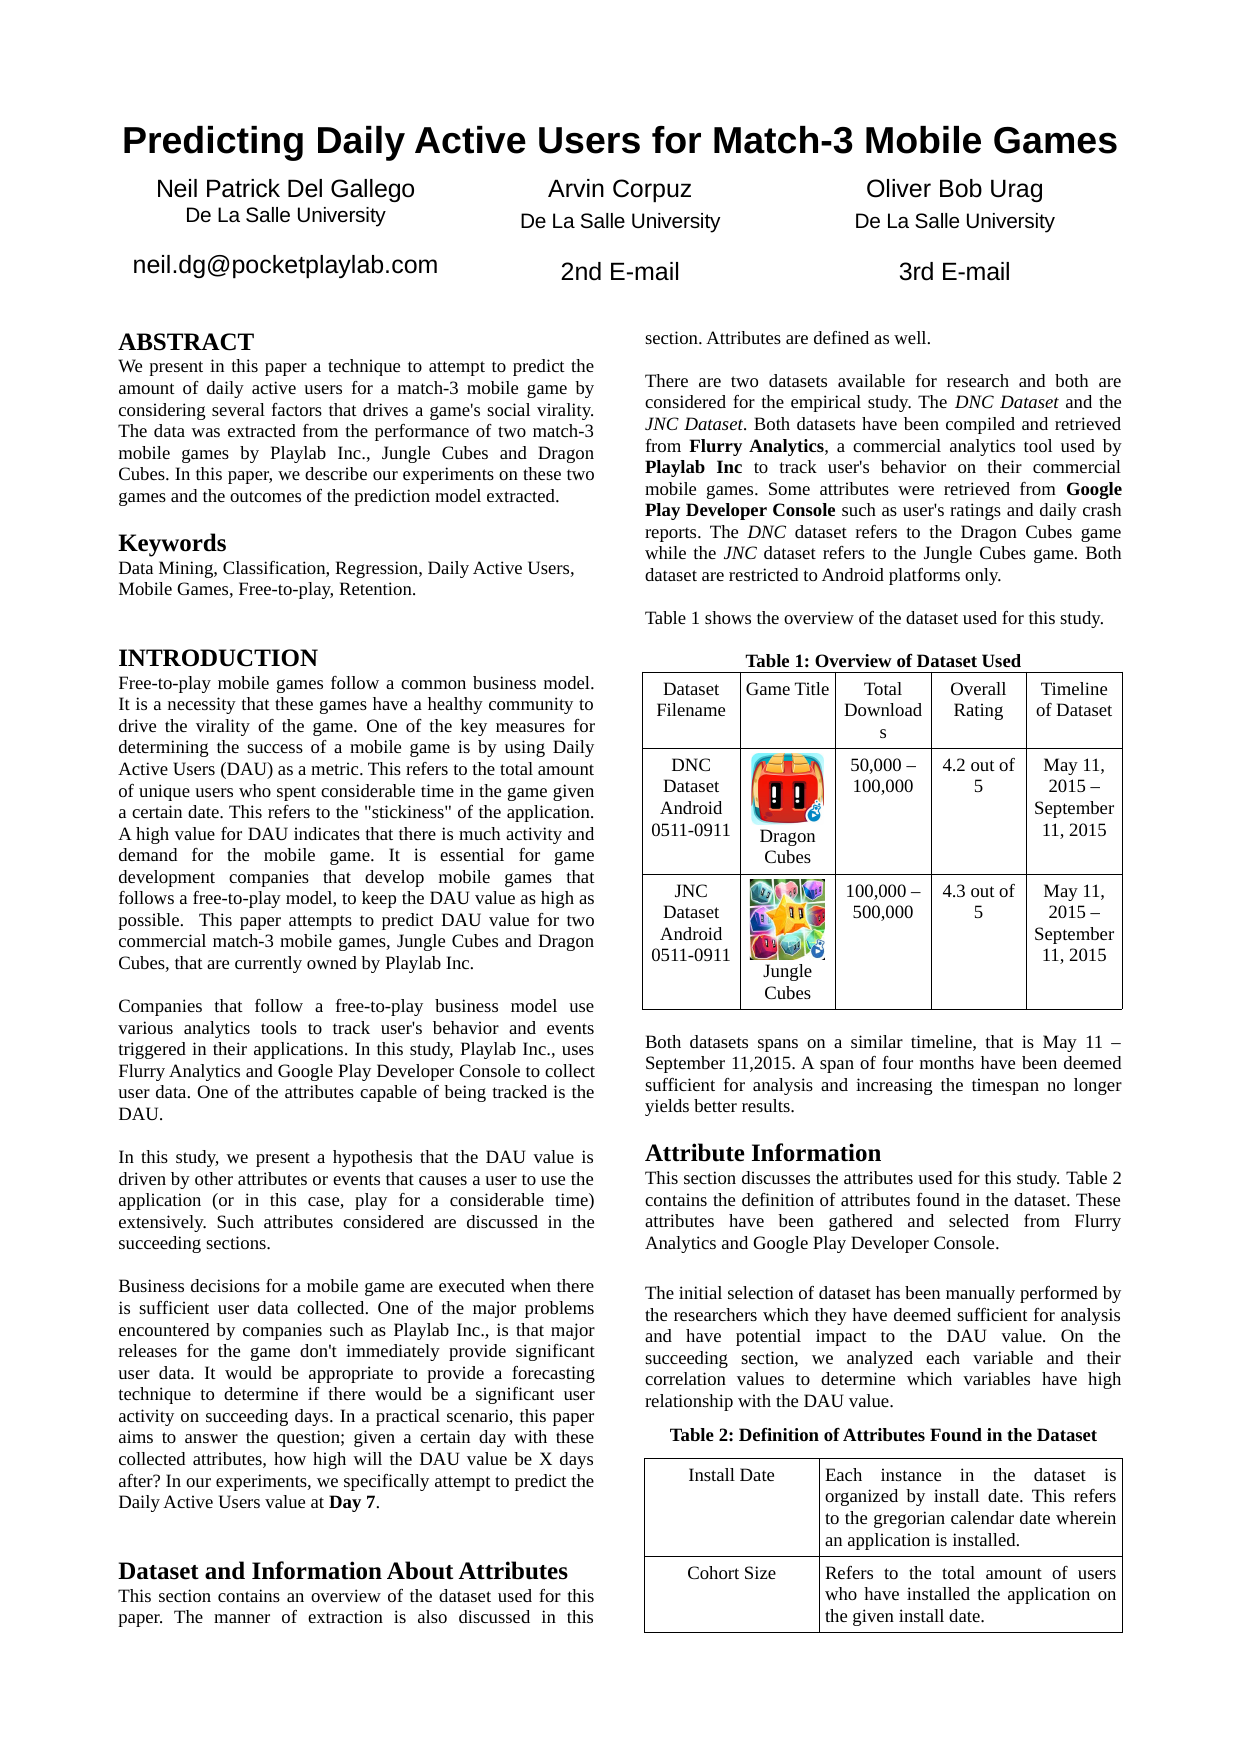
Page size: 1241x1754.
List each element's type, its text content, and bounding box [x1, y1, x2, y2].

text Neil Patrick Del Gallego [118, 174, 453, 202]
picture [749, 879, 825, 960]
table_cell May 11, 2015 – September 11, 2015 [1027, 875, 1122, 1009]
text Business decisions for a mobile game are executed when there is sufficient user data collected. One of the major problems encountered by companies such as Playlab Inc., is that major releases for the game don't immediately provide significant user data. It would be appropriate to provide a forecasting technique to determine if there would be a significant user activity on succeeding days. In a practical scenario, this paper aims to answer the question; given a certain day with these collected attributes, how high will the DAU value be X days after? In our experiments, we specifically attempt to predict the Daily Active Users value at Day 7. [118, 1275, 595, 1513]
subtitle Attribute Information [645, 1138, 1122, 1167]
text ABSTRACT [118, 327, 595, 355]
text De La Salle University [453, 209, 787, 257]
table_cell 4.3 out of 5 [932, 875, 1026, 1009]
text neil.dg@pocketplaylab.com [118, 250, 453, 279]
text 2nd E-mail [453, 257, 787, 285]
table_header Game Title [741, 673, 835, 748]
picture [751, 753, 824, 825]
text This section discusses the attributes used for this study. Table 2 contains the definition of attributes found in the dataset. These attributes have been gathered and selected from Flurry Analytics and Google Play Developer Console. [645, 1167, 1122, 1253]
text Free-to-play mobile games follow a common business model. It is a necessity that these games have a healthy community to drive the virality of the game. One of the key measures for determining the success of a mobile game is by using Daily Active Users (DAU) as a metric. This refers to the total amount of unique users who spent considerable time in the game given a certain date. This refers to the "stickiness" of the application. A high value for DAU indicates that there is much activity and demand for the mobile game. It is essential for game development companies that develop mobile games that follows a free-to-play model, to keep the DAU value as high as possible. This paper attempts to predict DAU value for two commercial match-3 mobile games, Jungle Cubes and Dragon Cubes, that are currently owned by Playlab Inc. [118, 672, 595, 973]
text section. Attributes are defined as well. [645, 327, 1122, 348]
text The initial selection of dataset has been manually performed by the researchers which they have deemed sufficient for analysis and have potential impact to the DAU value. On the succeeding section, we analyzed each variable and their correlation values to determine which variables have high relationship with the DAU value. [645, 1282, 1122, 1411]
text 3rd E-mail [787, 257, 1122, 285]
text Table 1: Overview of Dataset Used [645, 650, 1122, 672]
table_header Overall Rating [932, 673, 1026, 748]
text Both datasets spans on a similar timeline, that is May 11 – September 11,2015. A span of four months have been deemed sufficient for analysis and increasing the timespan no longer yields better results. [645, 1031, 1122, 1117]
table_cell JNC Dataset Android 0511-0911 [643, 875, 740, 1009]
table_cell [741, 875, 835, 879]
text This section contains an overview of the dataset used for this paper. The manner of extraction is also discussed in this [118, 1584, 595, 1628]
text There are two datasets available for research and both are considered for the empirical study. The DNC Dataset and the JNC Dataset. Both datasets have been compiled and retrieved from Flurry Analytics, a commercial analytics tool used by Playlab Inc to track user's behavior on their commercial mobile games. Some attributes were retrieved from Google Play Developer Console such as user's ratings and daily crash reports. The DNC dataset refers to the Dragon Cubes game while the JNC dataset refers to the Jungle Cubes game. Both dataset are restricted to Android platforms only. [645, 370, 1122, 585]
text Arvin Corpuz [453, 174, 787, 202]
subtitle Dataset and Information About Attributes [118, 1556, 595, 1584]
text Table 1 shows the overview of the dataset used for this study. [645, 607, 1122, 628]
text In this study, we present a hypothesis that the DAU value is driven by other attributes or events that causes a user to use the application (or in this case, play for a considerable time) extensively. Such attributes considered are discussed in the succeeding sections. [118, 1146, 595, 1254]
text Table 2: Definition of Attributes Found in the Dataset [645, 1424, 1122, 1446]
table_cell Refers to the total amount of users who have installed the application on the given install date. [820, 1557, 1122, 1632]
table_header Each instance in the dataset is organized by install date. This refers to the gregorian calendar date wherein an application is installed. [820, 1459, 1122, 1556]
table_cell Jungle Cubes [741, 880, 835, 1009]
text Keywords [118, 528, 595, 557]
text Data Mining, Classification, Regression, Daily Active Users, Mobile Games, Free-to-play, Retention. [118, 557, 595, 600]
table_cell Dragon Cubes [741, 749, 835, 874]
table_header Install Date [645, 1459, 819, 1556]
table_cell Cohort Size [645, 1557, 819, 1632]
text Companies that follow a free-to-play business model use various analytics tools to track user's behavior and events triggered in their applications. In this study, Playlab Inc., uses Flurry Analytics and Google Play Developer Console to collect user data. One of the attributes capable of being tracked is the DAU. [118, 995, 595, 1124]
text We present in this paper a technique to attempt to predict the amount of daily active users for a match-3 mobile game by considering several factors that drives a game's social virality. The data was extracted from the performance of two match-3 mobile games by Playlab Inc., Jungle Cubes and Dragon Cubes. In this paper, we describe our experiments on these two games and the outcomes of the prediction model extracted. [118, 355, 595, 506]
table_cell 4.2 out of 5 [932, 749, 1026, 874]
table_cell 100,000 – 500,000 [836, 875, 931, 1009]
table_cell 50,000 – 100,000 [836, 749, 931, 874]
title Predicting Daily Active Users for Match-3 Mobile Games [118, 118, 1122, 161]
table_cell May 11, 2015 – September 11, 2015 [1027, 749, 1122, 874]
table_header Total Downloads [836, 673, 931, 748]
table_header Timeline of Dataset [1027, 673, 1122, 748]
text De La Salle University [118, 202, 453, 250]
text De La Salle University [787, 209, 1122, 257]
table_header Dataset Filename [643, 673, 740, 748]
subtitle INTRODUCTION [118, 643, 595, 672]
text Oliver Bob Urag [787, 174, 1122, 202]
table_cell DNC Dataset Android 0511-0911 [643, 749, 740, 874]
